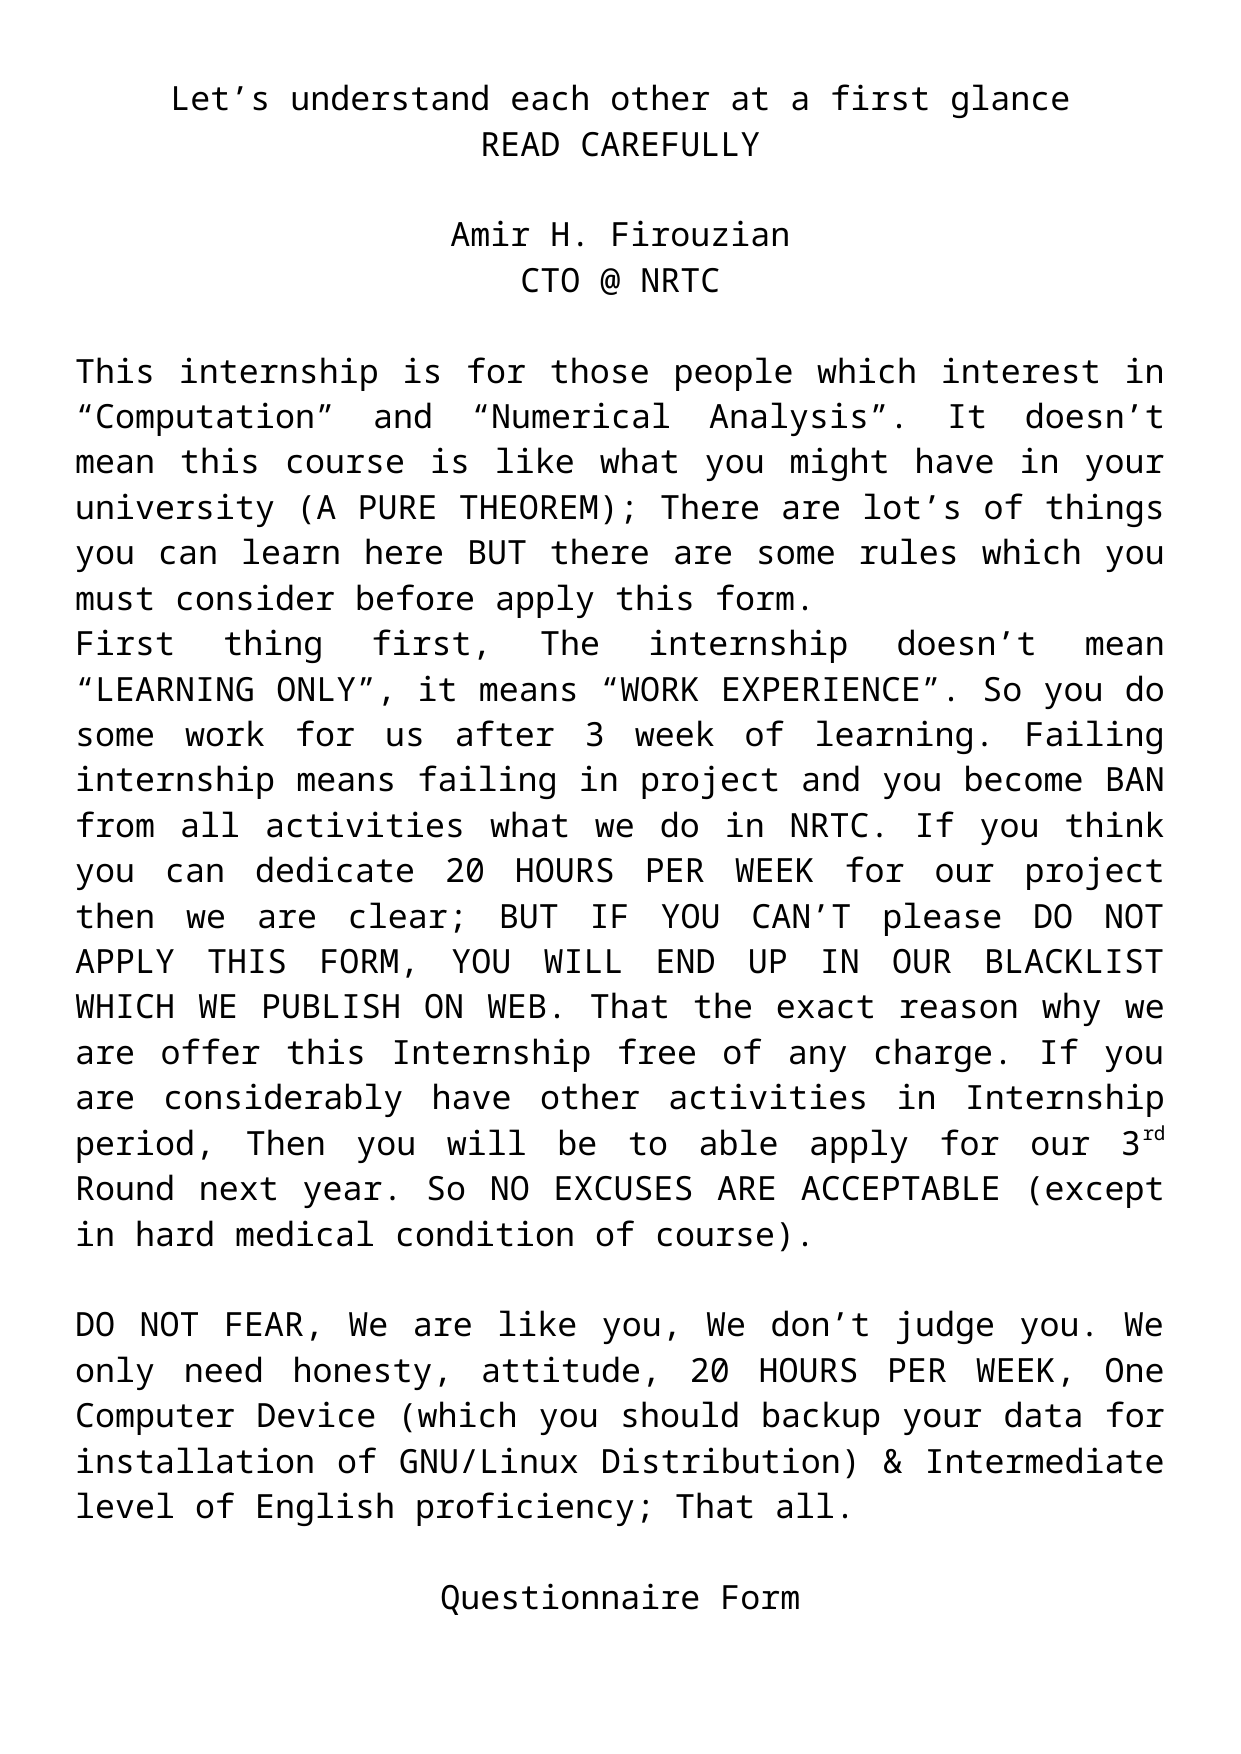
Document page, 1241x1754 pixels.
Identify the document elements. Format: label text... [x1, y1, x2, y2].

text Questionnaire Form [75, 1574, 1165, 1619]
text First thing first, The internship doesn’t mean “LEARNING ONLY”, it means “WORK EXPERIENCE”. So you do some work for us after 3 week of learning. Failing internship means failing in project and you become BAN from all activities what we do in NRTC. If you think you can dedicate 20 HOURS PER WEEK for our project then we are clear; BUT IF YOU CAN’T please DO NOT APPLY THIS FORM, YOU WILL END UP IN OUR BLACKLIST WHICH WE PUBLISH ON WEB. That the exact reason why we are offer this Internship free of any charge. If you are considerably have other activities in Internship period, Then you will be to able apply for our 3rd Round next year. So NO EXCUSES ARE ACCEPTABLE (except in hard medical condition of course). [75, 620, 1165, 1256]
text CTO @ NRTC [75, 257, 1165, 302]
text READ CAREFULLY [75, 120, 1165, 166]
text Amir H. Firouzian [75, 211, 1165, 257]
text DO NOT FEAR, We are like you, We don’t judge you. We only need honesty, attitude, 20 HOURS PER WEEK, One Computer Device (which you should backup your data for installation of GNU/Linux Distribution) & Intermediate level of English proficiency; That all. [75, 1301, 1165, 1528]
text This internship is for those people which interest in “Computation” and “Numerical Analysis”. It doesn’t mean this course is like what you might have in your university (A PURE THEOREM); There are lot’s of things you can learn here BUT there are some rules which you must consider before apply this form. [75, 347, 1165, 620]
text Let’s understand each other at a first glance [75, 75, 1165, 120]
